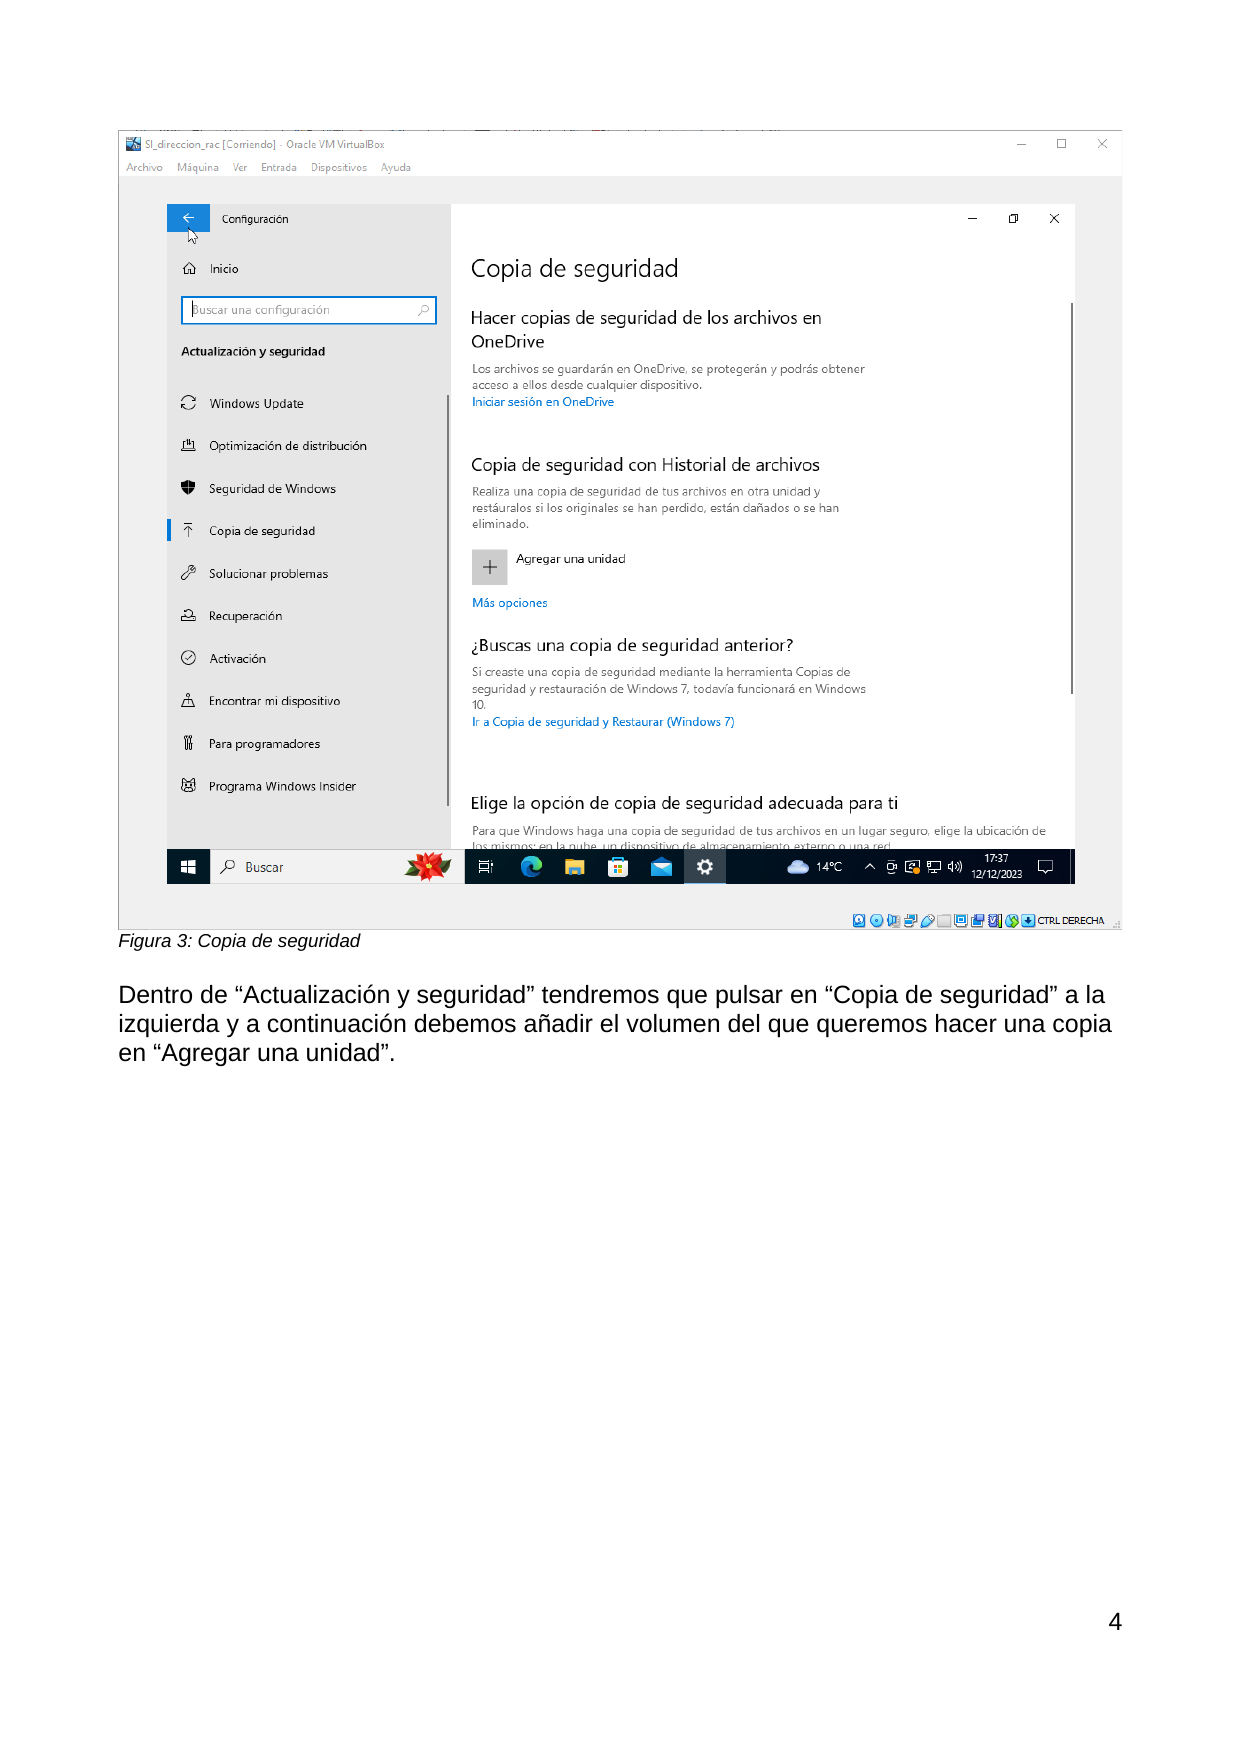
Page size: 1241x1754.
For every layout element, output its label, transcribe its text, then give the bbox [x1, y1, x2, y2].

text Dentro de “Actualización y seguridad” tendremos que pulsar en “Copia de seguridad” a la izquierda y a continuación debemos añadir el volumen del que queremos hacer una copia en “Agregar una unidad”. [118, 980, 1122, 1067]
text Figura 3: Copia de seguridad [118, 930, 1122, 952]
picture [118, 130, 1123, 930]
